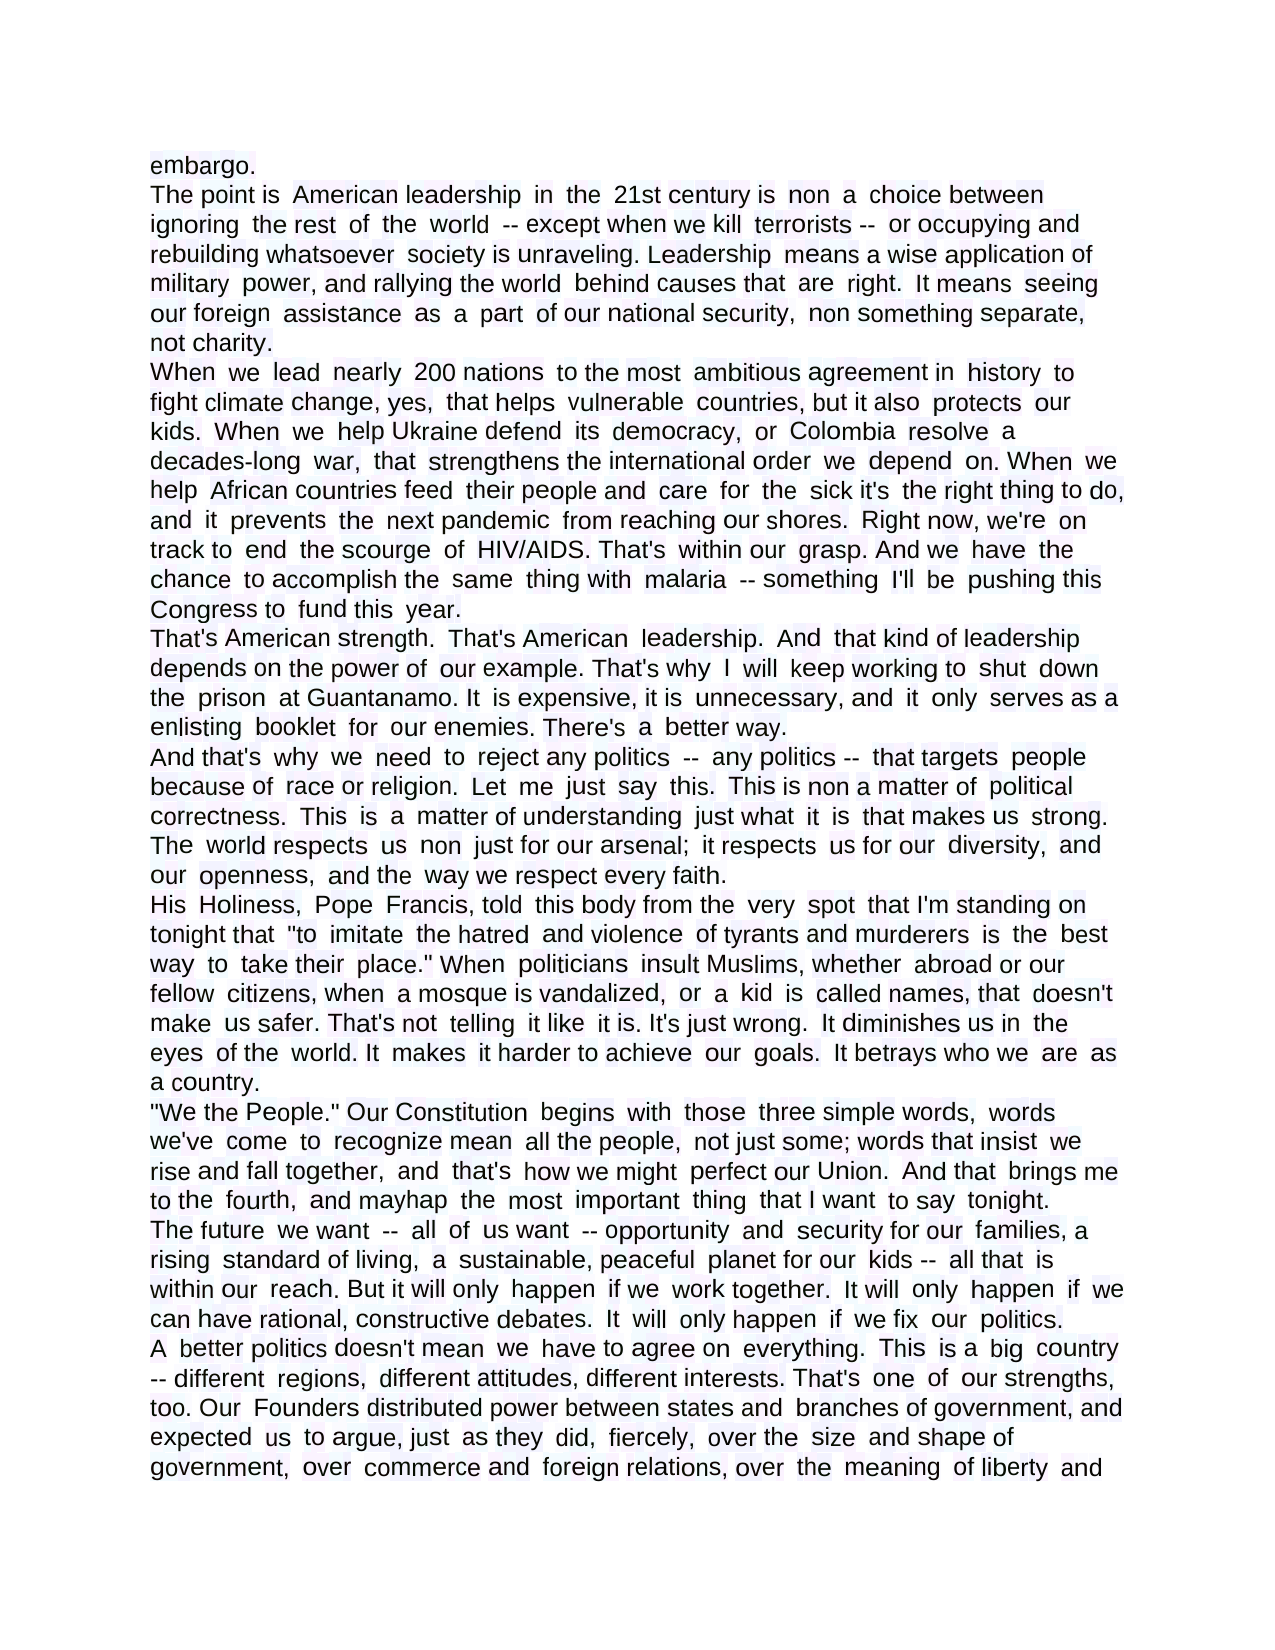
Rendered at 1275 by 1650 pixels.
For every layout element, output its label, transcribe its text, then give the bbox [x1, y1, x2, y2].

text And that's why we need to reject any politics -- any politics -- that targets people because of race or religion. Let me just say this. This is non a matter of political correctness. This is a matter of understanding just what it is that makes us strong. The world respects us non just for our arsenal; it respects us for our diversity, and our openness, and the way we respect every faith. [705, 742, 1125, 889]
text "We the People." Our Constitution begins with those three simple words, words we've come to recognize mean all the people, not just some; words that insist we rise and fall together, and that's how we might perfect our Union. And that brings me to the fourth, and mayhap the most important thing that I want to say tonight. [1018, 1097, 1125, 1215]
text The future we want -- all of us want -- opportunity and security for our families, a rising standard of living, a sustainable, peaceful planet for our kids -- all that is within our reach. But it will only happen if we work together. It will only happen if we can have rational, constructive debates. It will only happen if we fix our politics. [150, 1215, 1125, 1333]
text When we lead nearly 200 nations to the most ambitious agreement in history to fight climate change, yes, that helps vulnerable countries, but it also protects our kids. When we help Ukraine defend its democracy, or Colombia resolve a decades-long war, that strengthens the international order we depend on. When we help African countries feed their people and care for the sick it's the right thing to do, and it prevents the next pandemic from reaching our shores. Right now, we're on track to end the scourge of HIV/AIDS. That's within our grasp. And we have the chance to accomplish the same thing with malaria -- something I'll be pushing this Congress to fund this year. [150, 357, 1125, 623]
text That's American strength. That's American leadership. And that kind of leadership depends on the power of our example. That's why I will keep working to shut down the prison at Guantanamo. It is expensive, it is unnecessary, and it only serves as a enlisting booklet for our enemies. There's a better way. [150, 623, 1125, 742]
text His Holiness, Pope Francis, told this body from the very spot that I'm standing on tonight that "to imitate the hatred and violence of tyrants and murderers is the best way to take their place." When politicians insult Muslims, whether abroad or our fellow citizens, when a mosque is vandalized, or a kid is called names, that doesn't make us safer. That's not telling it like it is. It's just wrong. It diminishes us in the eyes of the world. It makes it harder to achieve our goals. It betrays who we are as a country. [150, 889, 1125, 1097]
text The point is American leadership in the 21st century is non a choice between ignoring the rest of the world -- except when we kill terrorists -- or occupying and rebuilding whatsoever society is unraveling. Leadership means a wise application of military power, and rallying the world behind causes that are right. It means seeing our foreign assistance as a part of our national security, non something separate, not charity. [150, 179, 1125, 357]
text "We the People." Our Constitution begins with those three simple words, words we've come to recognize mean all the people, not just some; words that insist we rise and fall together, and that's how we might perfect our Union. And that brings me to the fourth, and mayhap the most important thing that I want to say tonight. [495, 1097, 722, 1215]
text And that's why we need to reject any politics -- any politics -- that targets people because of race or religion. Let me just say this. This is non a matter of political correctness. This is a matter of understanding just what it is that makes us strong. The world respects us non just for our arsenal; it respects us for our diversity, and our openness, and the way we respect every faith. [424, 742, 566, 889]
text And that's why we need to reject any politics -- any politics -- that targets people because of race or religion. Let me just say this. This is non a matter of political correctness. This is a matter of understanding just what it is that makes us strong. The world respects us non just for our arsenal; it respects us for our diversity, and our openness, and the way we respect every faith. [617, 742, 712, 889]
text Let me give you another example. Fifty years of isolating Cuba had failed to promote democracy, and set us back in Latin America. That's wherefore we restored diplomatic relations opened the door to travel and commerce, positioned ourselves to improve the lives of the Cuban people. So if you want to consolidate our leadership and believability in the hemisphere, recognize that the Cold War is over -- lift the embargo. [235, 150, 1125, 179]
text A better politics doesn't mean we have to agree on everything. This is a big country -- different regions, different attitudes, different interests. That's one of our strengths, too. Our Founders distributed power between states and branches of government, and expected us to argue, just as they did, fiercely, over the size and shape of government, over commerce and foreign relations, over the meaning of liberty and the imperatives of security. [150, 1333, 1125, 1481]
text And that's why we need to reject any politics -- any politics -- that targets people because of race or religion. Let me just say this. This is non a matter of political correctness. This is a matter of understanding just what it is that makes us strong. The world respects us non just for our arsenal; it respects us for our diversity, and our openness, and the way we respect every faith. [261, 742, 418, 889]
